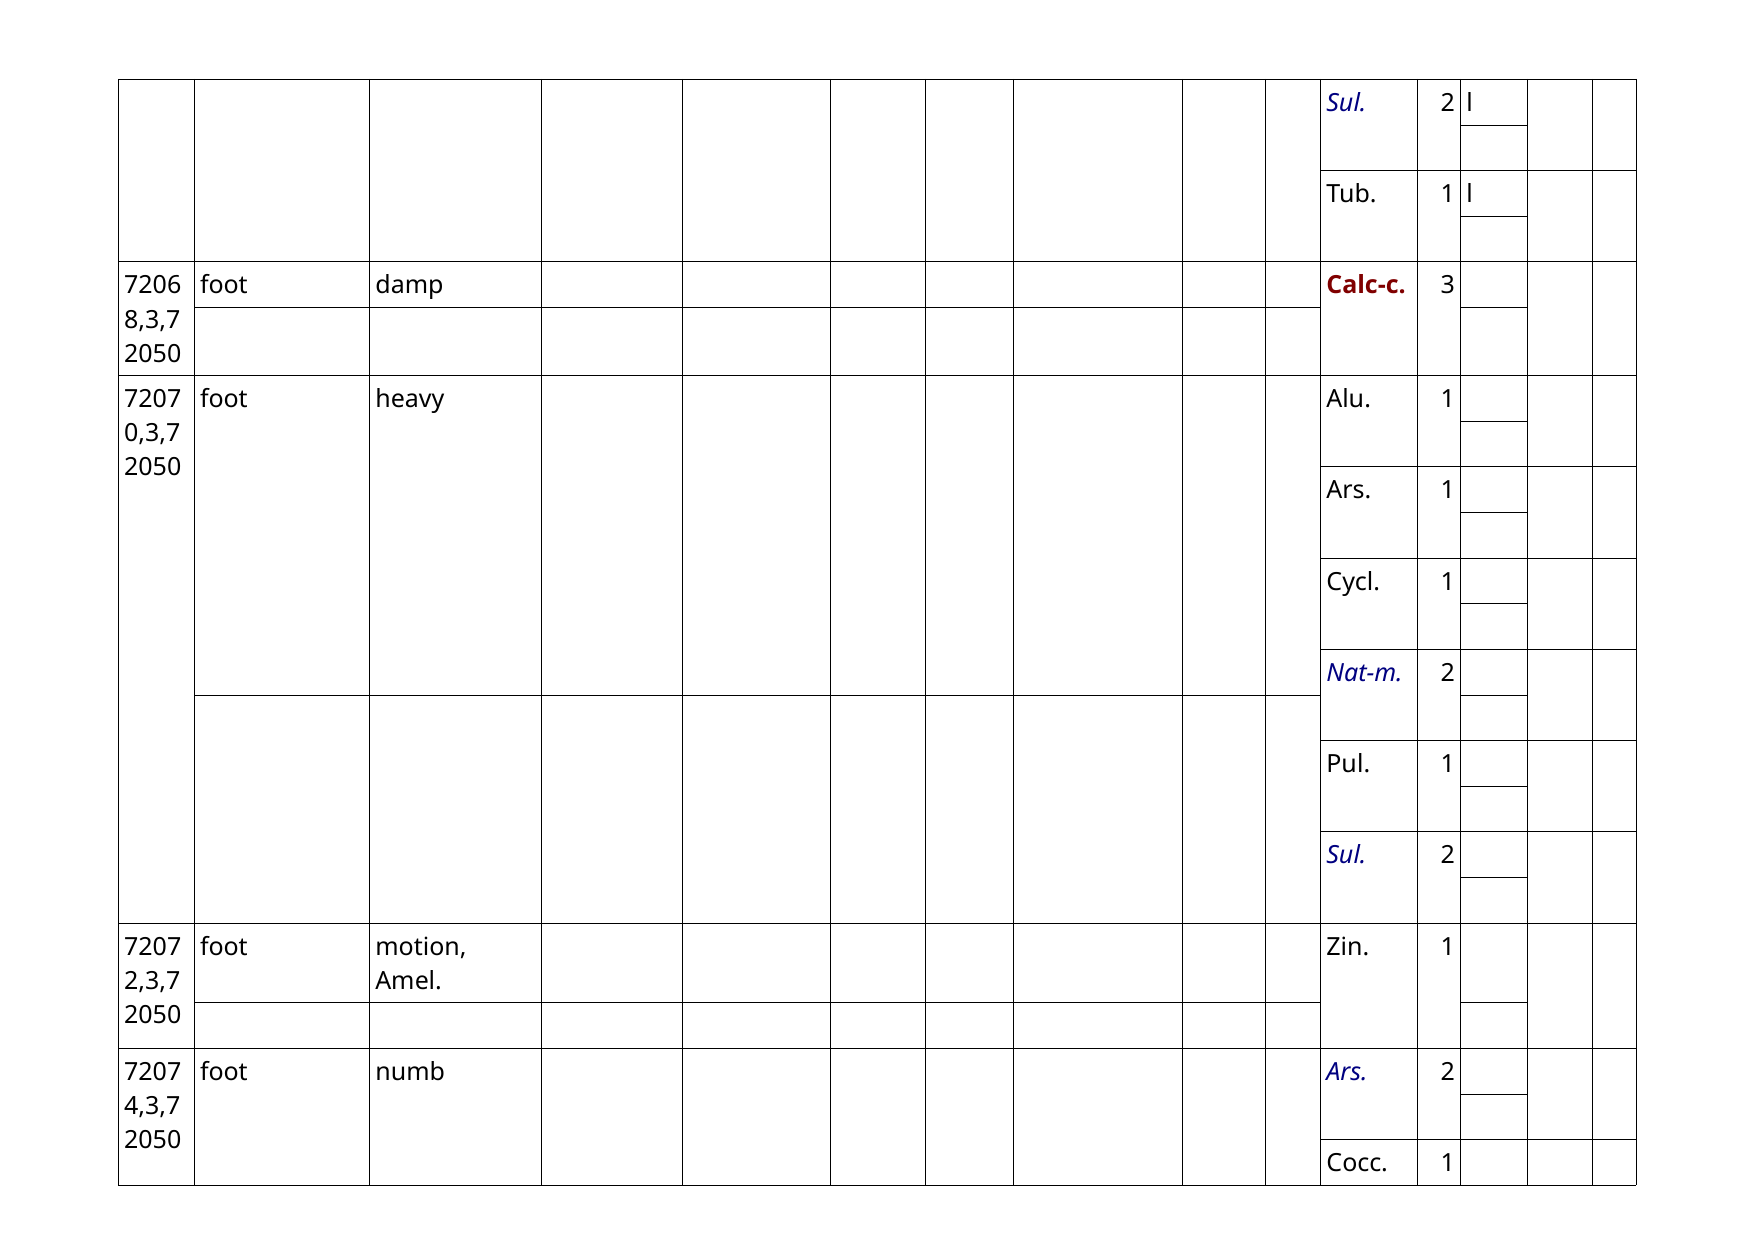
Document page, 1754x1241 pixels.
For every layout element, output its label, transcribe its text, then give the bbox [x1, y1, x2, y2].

table_cell motion, Amel. [370, 924, 541, 1002]
table_cell [926, 80, 1013, 261]
table_cell [542, 376, 682, 694]
table_cell [683, 262, 830, 307]
table_cell [542, 308, 682, 375]
table_cell [1593, 1140, 1636, 1185]
table_cell [370, 696, 541, 923]
table_cell [1183, 696, 1265, 923]
table_cell [1014, 924, 1182, 1002]
table_cell [1183, 924, 1265, 1002]
table_cell [195, 1003, 369, 1048]
table_cell damp [370, 262, 541, 307]
table_cell [683, 1003, 830, 1048]
table_cell [1183, 1003, 1265, 1048]
table_cell Zin. [1321, 924, 1417, 1048]
table_cell [1183, 308, 1265, 375]
table_cell [926, 924, 1013, 1002]
table_cell numb [370, 1049, 541, 1185]
table_cell [1461, 741, 1527, 786]
table_cell [1593, 376, 1636, 466]
table_cell Ars. [1321, 1049, 1417, 1139]
table_cell [1014, 262, 1182, 307]
table_cell [1593, 80, 1636, 170]
table_cell [831, 308, 925, 375]
table_cell [831, 80, 925, 261]
table_cell [1266, 924, 1320, 1002]
table_cell [1014, 696, 1182, 923]
table_cell [683, 924, 830, 1002]
table_cell [1461, 467, 1527, 512]
table_cell [1461, 650, 1527, 694]
table_cell [542, 80, 682, 261]
table_cell [831, 1003, 925, 1048]
table_cell [1461, 696, 1527, 740]
table_cell [1014, 1049, 1182, 1185]
table_cell [1014, 80, 1182, 261]
table_cell Sul. [1321, 832, 1417, 923]
table_cell [542, 1003, 682, 1048]
table_cell foot [195, 924, 369, 1002]
table_cell [1266, 80, 1320, 261]
table_cell 1 [1418, 559, 1460, 649]
table_cell [1461, 376, 1527, 421]
table_cell 1 [1418, 741, 1460, 831]
table_cell 1 [1418, 924, 1460, 1048]
table_cell [1528, 171, 1592, 261]
table_cell foot [195, 376, 369, 694]
table_cell [1593, 650, 1636, 740]
table_cell [831, 262, 925, 307]
table_cell [1528, 80, 1592, 170]
table_cell 1 [1418, 376, 1460, 466]
table_cell [1528, 262, 1592, 375]
table_cell [1593, 262, 1636, 375]
table_cell [1528, 376, 1592, 466]
table_cell 2 [1418, 80, 1460, 170]
table_cell Calc-c. [1321, 262, 1417, 375]
table_cell [1528, 741, 1592, 831]
table_cell [683, 1049, 830, 1185]
table_cell [926, 308, 1013, 375]
table_cell Nat-m. [1321, 650, 1417, 740]
table_cell [1266, 376, 1320, 694]
table_cell [542, 696, 682, 923]
table_cell [683, 80, 830, 261]
table_cell [1183, 376, 1265, 694]
table_cell 72070,3,72050 [119, 376, 194, 923]
table_cell [1461, 126, 1527, 170]
table_cell 2 [1418, 1049, 1460, 1139]
table_cell [1593, 171, 1636, 261]
table_cell [926, 262, 1013, 307]
table_cell [1461, 1049, 1527, 1093]
table_cell [1461, 1095, 1527, 1139]
table_cell Tub. [1321, 171, 1417, 261]
table_cell heavy [370, 376, 541, 694]
table_cell [1461, 559, 1527, 603]
table_cell [195, 308, 369, 375]
table_cell [1593, 1049, 1636, 1139]
table_cell l [1461, 171, 1527, 216]
table_cell [1461, 262, 1527, 307]
table_cell [683, 696, 830, 923]
table_cell [1461, 217, 1527, 261]
table_cell [926, 1049, 1013, 1185]
table_cell [195, 696, 369, 923]
table_cell Cocc. [1321, 1140, 1417, 1185]
table_cell 3 [1418, 262, 1460, 375]
table_cell [1014, 308, 1182, 375]
table_cell 1 [1418, 171, 1460, 261]
table_cell [1461, 878, 1527, 923]
table_cell [1593, 924, 1636, 1048]
table_cell [683, 308, 830, 375]
table_cell [926, 1003, 1013, 1048]
table_cell 1 [1418, 1140, 1460, 1185]
table_cell [1528, 1140, 1592, 1185]
table_cell [831, 696, 925, 923]
table_cell [1528, 559, 1592, 649]
table_cell 2 [1418, 650, 1460, 740]
table_cell 72068,3,72050 [119, 262, 194, 375]
table_cell [1528, 924, 1592, 1048]
table_cell [1266, 308, 1320, 375]
table_cell 1 [1418, 467, 1460, 558]
table_cell [1266, 262, 1320, 307]
table_cell [1461, 832, 1527, 877]
table_cell [1183, 262, 1265, 307]
table_cell [1461, 787, 1527, 831]
table_cell [1266, 1049, 1320, 1185]
table_cell [683, 376, 830, 694]
table_cell Ars. [1321, 467, 1417, 558]
table_cell [1461, 1003, 1527, 1048]
table_cell [1183, 1049, 1265, 1185]
table_cell 72072,3,72050 [119, 924, 194, 1048]
table_cell [926, 376, 1013, 694]
table_cell [1014, 1003, 1182, 1048]
table_cell [1528, 1049, 1592, 1139]
table_cell l [1461, 80, 1527, 124]
table_cell foot [195, 1049, 369, 1185]
table_cell [1593, 559, 1636, 649]
table_cell 2 [1418, 832, 1460, 923]
table_cell [1593, 467, 1636, 558]
table_cell [542, 262, 682, 307]
table_cell [370, 1003, 541, 1048]
table_cell [1461, 308, 1527, 375]
table_cell foot [195, 262, 369, 307]
table_cell [195, 80, 369, 261]
table_cell Pul. [1321, 741, 1417, 831]
table_cell Cycl. [1321, 559, 1417, 649]
table_cell [119, 80, 194, 261]
table_cell [542, 1049, 682, 1185]
table_cell [1528, 467, 1592, 558]
table_cell [831, 924, 925, 1002]
table_cell [1593, 741, 1636, 831]
table_cell [1461, 604, 1527, 649]
table_cell [1461, 422, 1527, 466]
table_cell [1528, 650, 1592, 740]
table_cell Alu. [1321, 376, 1417, 466]
table_cell 72074,3,72050 [119, 1049, 194, 1185]
table_cell [1528, 832, 1592, 923]
table_cell [1014, 376, 1182, 694]
table_cell [1183, 80, 1265, 261]
table_cell [831, 376, 925, 694]
table_cell [1461, 513, 1527, 558]
table_cell [370, 80, 541, 261]
table_cell [1461, 924, 1527, 1002]
table_cell [926, 696, 1013, 923]
table_cell Sul. [1321, 80, 1417, 170]
table_cell [1266, 696, 1320, 923]
table_cell [1461, 1140, 1527, 1185]
table_cell [370, 308, 541, 375]
table_cell [1266, 1003, 1320, 1048]
table_cell [1593, 832, 1636, 923]
table_cell [831, 1049, 925, 1185]
table_cell [542, 924, 682, 1002]
